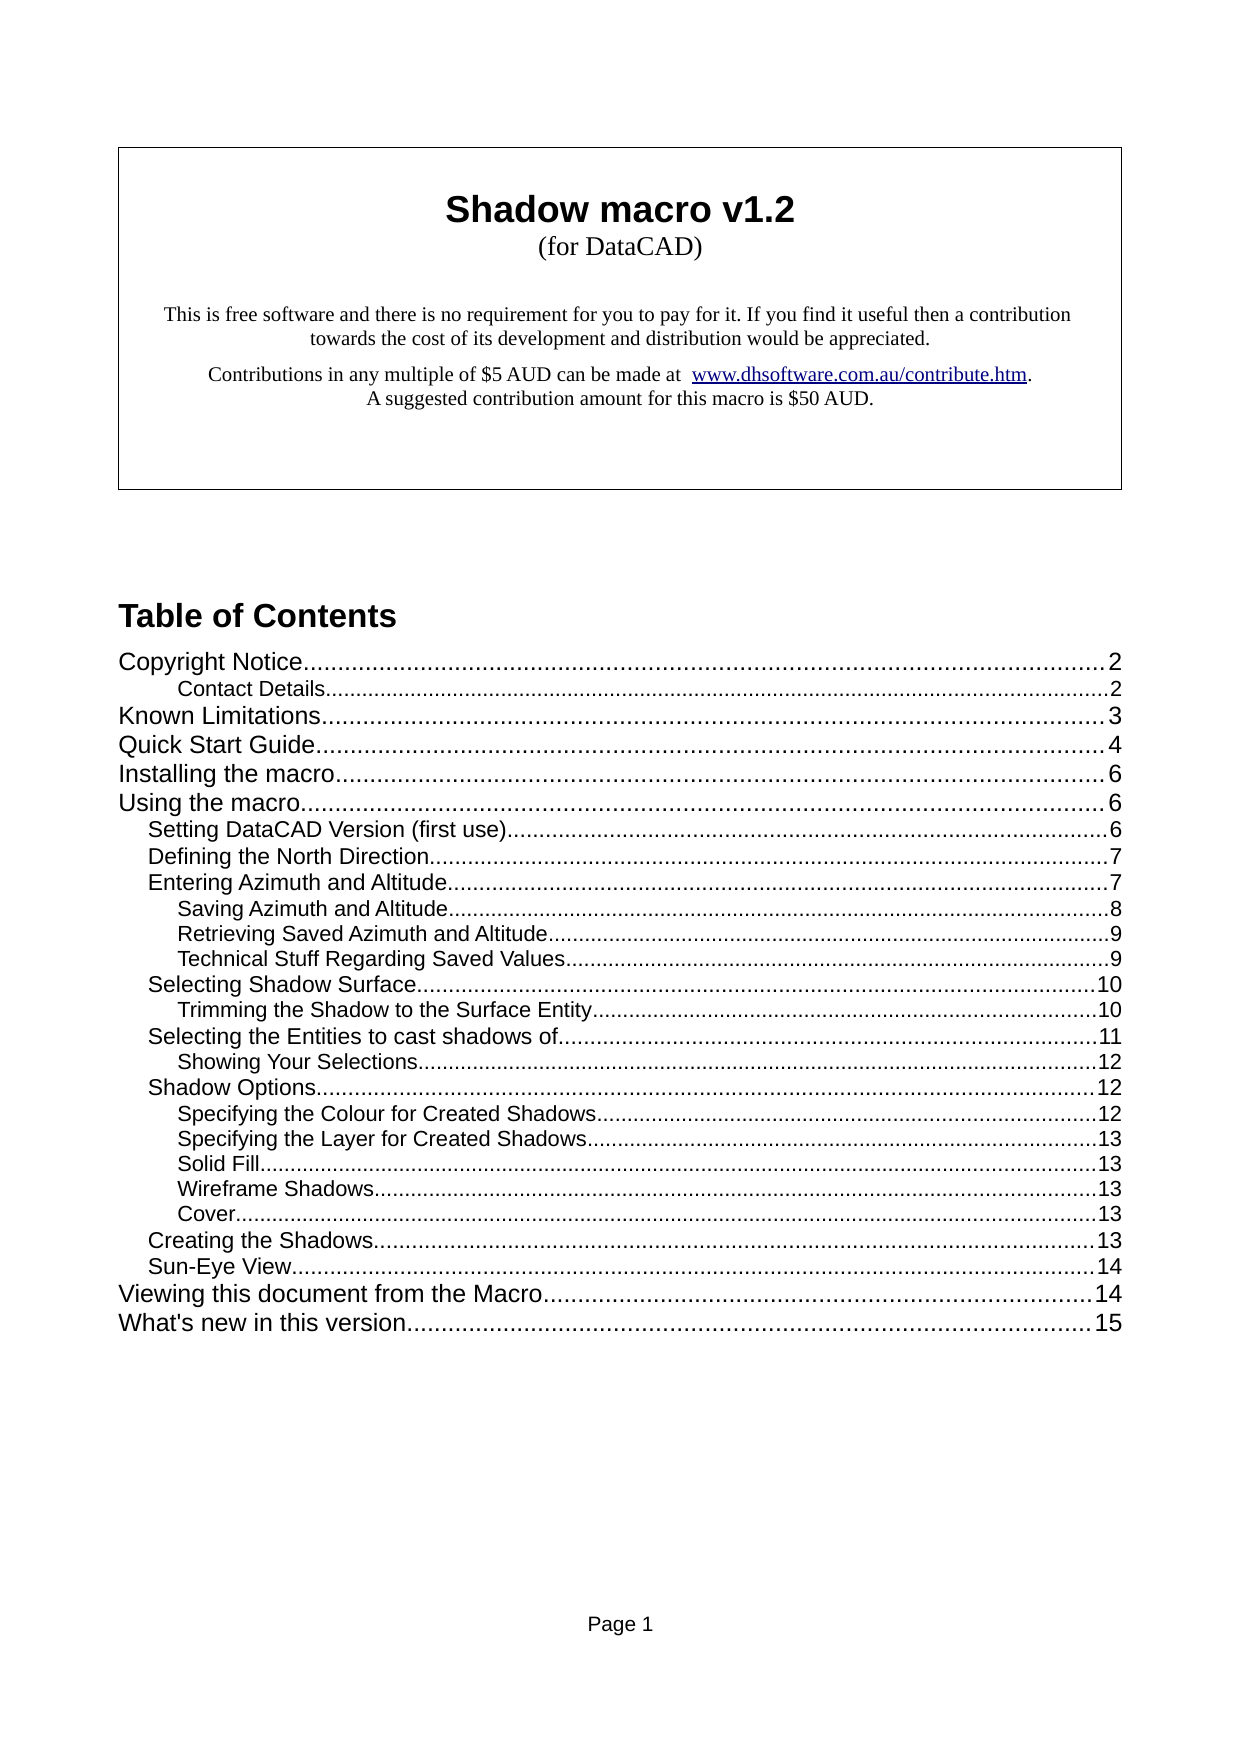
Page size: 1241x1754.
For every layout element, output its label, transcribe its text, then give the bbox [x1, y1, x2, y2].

text Copyright Notice 2 [118, 647, 1122, 676]
text What's new in this version 15 [118, 1308, 1122, 1337]
text Quick Start Guide 4 [118, 730, 1122, 759]
text Selecting Shadow Surface 10 [148, 971, 1122, 997]
text Using the macro 6 [118, 788, 1122, 816]
text Shadow macro v1.2 [119, 148, 1121, 226]
text Sun-Eye View 14 [148, 1253, 1122, 1279]
text (for DataCAD) [119, 226, 1121, 261]
text This is free software and there is no requirement for you to pay for it. If you find it useful then a contribution towards the cost of its development and distribution would be appreciated. [119, 298, 1121, 350]
text Setting DataCAD Version (first use) 6 [148, 816, 1122, 843]
text Contact Details 2 [177, 676, 1122, 701]
text Wireframe Shadows 13 [177, 1176, 1122, 1201]
text Specifying the Layer for Created Shadows 13 [177, 1126, 1122, 1151]
text Viewing this document from the Macro 14 [118, 1279, 1122, 1308]
text Cover 13 [177, 1201, 1122, 1227]
text Solid Fill 13 [177, 1151, 1122, 1176]
text Specifying the Colour for Created Shadows 12 [177, 1101, 1122, 1126]
text Entering Azimuth and Altitude 7 [148, 869, 1122, 895]
text Technical Stuff Regarding Saved Values 9 [177, 946, 1122, 971]
subtitle Table of Contents [118, 596, 1122, 635]
text Installing the macro 6 [118, 759, 1122, 788]
text Selecting the Entities to cast shadows of 11 [148, 1023, 1122, 1049]
text Showing Your Selections 12 [177, 1049, 1122, 1074]
text Contributions in any multiple of $5 AUD can be made at www.dhsoftware.com.au/contribute.htm. A suggested contribution amount for this macro is $50 AUD. [119, 357, 1121, 458]
text Retrieving Saved Azimuth and Altitude 9 [177, 921, 1122, 946]
text Shadow Options 12 [148, 1074, 1122, 1101]
text Creating the Shadows 13 [148, 1227, 1122, 1253]
text Defining the North Direction 7 [148, 843, 1122, 869]
text Known Limitations 3 [118, 701, 1122, 730]
text Saving Azimuth and Altitude 8 [177, 895, 1122, 921]
text Trimming the Shadow to the Surface Entity 10 [177, 997, 1122, 1023]
